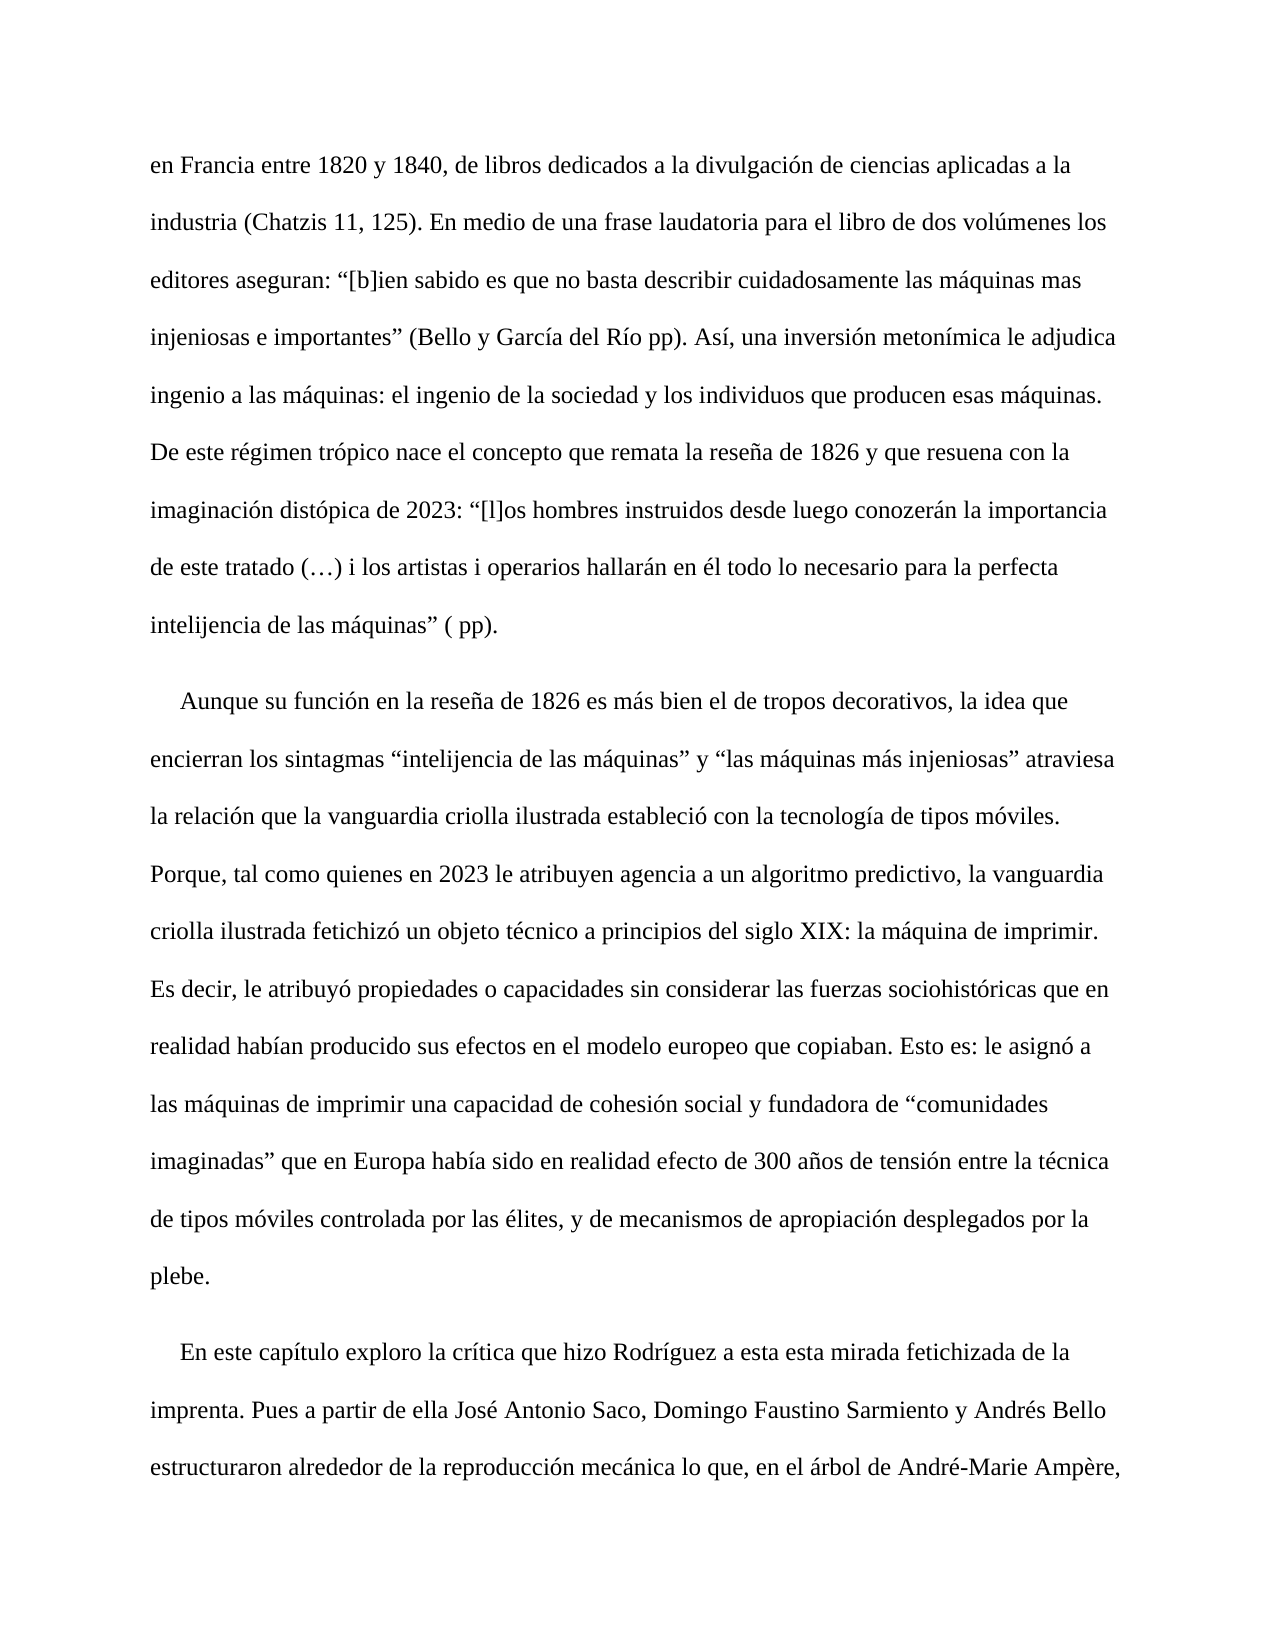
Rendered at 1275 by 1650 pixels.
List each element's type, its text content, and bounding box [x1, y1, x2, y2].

text En este capítulo exploro la crítica que hizo Rodríguez a esta esta mirada fetichizada de la imprenta. Pues a partir de ella José Antonio Saco, Domingo Faustino Sarmiento y Andrés Bello estructuraron alrededor de la reproducción mecánica lo que, en el árbol de André-Marie Ampère, [150, 1337, 1125, 1481]
text Aunque su función en la reseña de 1826 es más bien el de tropos decorativos, la idea que encierran los sintagmas “intelijencia de las máquinas” y “las máquinas más injeniosas” atraviesa la relación que la vanguardia criolla ilustrada estableció con la tecnología de tipos móviles. Porque, tal como quienes en 2023 le atribuyen agencia a un algoritmo predictivo, la vanguardia criolla ilustrada fetichizó un objeto técnico a principios del siglo XIX: la máquina de imprimir. Es decir, le atribuyó propiedades o capacidades sin considerar las fuerzas sociohistóricas que en realidad habían producido sus efectos en el modelo europeo que copiaban. Esto es: le asignó a las máquinas de imprimir una capacidad de cohesión social y fundadora de “comunidades imaginadas” que en Europa había sido en realidad efecto de 300 años de tensión entre la técnica de tipos móviles controlada por las élites, y de mecanismos de apropiación desplegados por la plebe. [150, 686, 1125, 1290]
text en Francia entre 1820 y 1840, de libros dedicados a la divulgación de ciencias aplicadas a la industria (Chatzis 11, 125). En medio de una frase laudatoria para el libro de dos volúmenes los editores aseguran: “[b]ien sabido es que no basta describir cuidadosamente las máquinas mas injeniosas e importantes” (Bello y García del Río pp). Así, una inversión metonímica le adjudica ingenio a las máquinas: el ingenio de la sociedad y los individuos que producen esas máquinas. De este régimen trópico nace el concepto que remata la reseña de 1826 y que resuena con la imaginación distópica de 2023: “[l]os hombres instruidos desde luego conozerán la importancia de este tratado (…) i los artistas i operarios hallarán en él todo lo necesario para la perfecta intelijencia de las máquinas” ( pp). [150, 150, 1125, 639]
